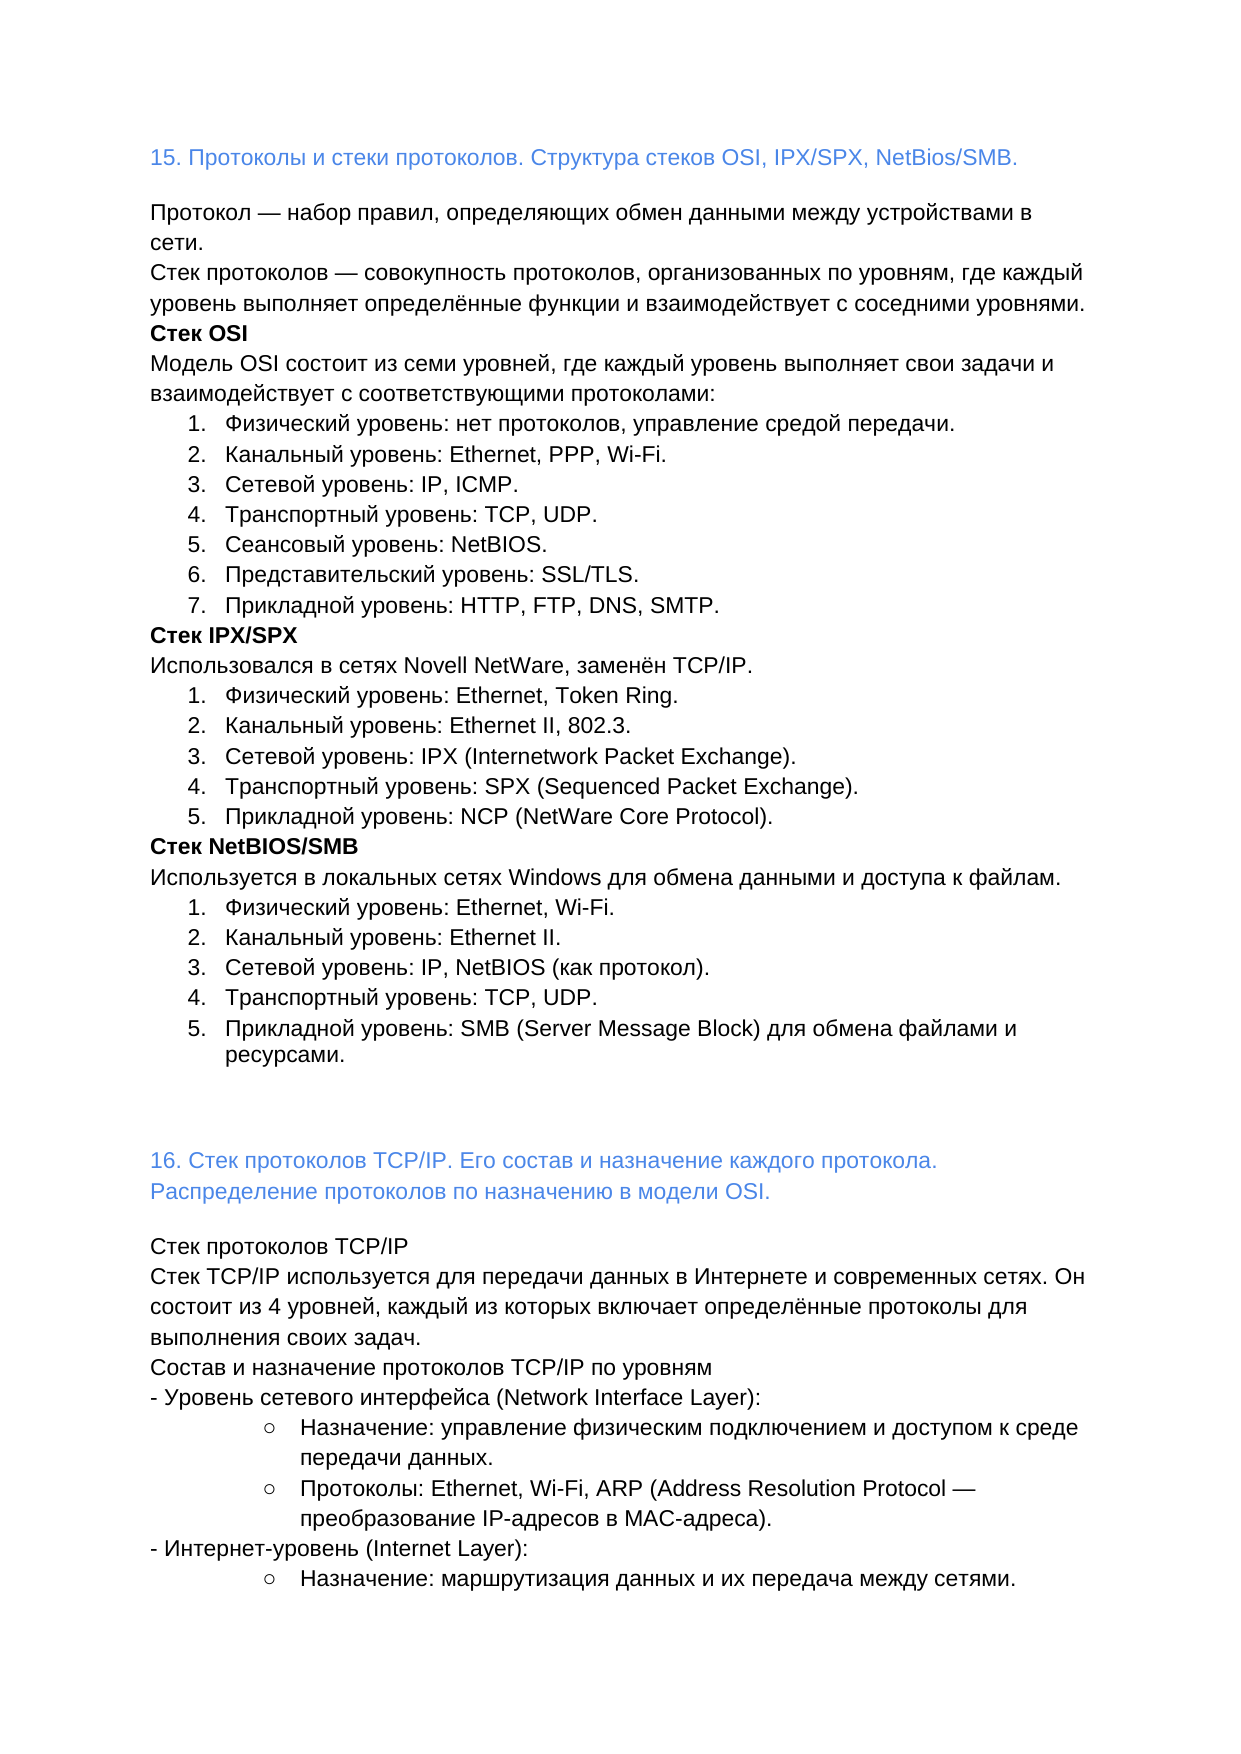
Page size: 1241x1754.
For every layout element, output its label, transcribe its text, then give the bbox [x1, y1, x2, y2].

list Представительский уровень: SSL/TLS. [187, 561, 1090, 588]
list Прикладной уровень: SMB (Server Message Block) для обмена файлами и ресурсами. [187, 1014, 1090, 1067]
text - Уровень сетевого интерфейса (Network Interface Layer): [150, 1384, 1090, 1410]
list Транспортный уровень: TCP, UDP. [187, 984, 1090, 1011]
text Стек NetBIOS/SMB [150, 833, 1090, 860]
list Канальный уровень: Ethernet II. [187, 924, 1090, 950]
list Канальный уровень: Ethernet II, 802.3. [187, 712, 1090, 739]
text Стек протоколов TCP/IP [150, 1233, 1090, 1259]
list Сетевой уровень: IP, NetBIOS (как протокол). [187, 954, 1090, 981]
text Стек OSI [150, 320, 1090, 346]
list Физический уровень: нет протоколов, управление средой передачи. [187, 410, 1090, 437]
text Использовался в сетях Novell NetWare, заменён TCP/IP. [150, 652, 1090, 678]
list Сетевой уровень: IP, ICMP. [187, 471, 1090, 497]
text Модель OSI состоит из семи уровней, где каждый уровень выполняет свои задачи и взаимодействует с соответствующими протоколами: [150, 350, 1090, 407]
list Физический уровень: Ethernet, Token Ring. [187, 682, 1090, 709]
list Сеансовый уровень: NetBIOS. [187, 531, 1090, 558]
list Назначение: маршрутизация данных и их передача между сетями. [262, 1565, 1090, 1592]
text Стек IPX/SPX [150, 622, 1090, 648]
list Транспортный уровень: TCP, UDP. [187, 501, 1090, 527]
text Состав и назначение протоколов TCP/IP по уровням [150, 1354, 1090, 1380]
text - Интернет-уровень (Internet Layer): [150, 1535, 1090, 1561]
list Транспортный уровень: SPX (Sequenced Packet Exchange). [187, 773, 1090, 799]
text 15. Протоколы и стеки протоколов. Структура стеков OSI, IPX/SPX, NetBios/SMB. [150, 144, 1090, 170]
text Протокол — набор правил, определяющих обмен данными между устройствами в сети. Стек протоколов — совокупность протоколов, организованных по уровням, где каждый уровень выполняет определённые функции и взаимодействует с соседними уровнями. [150, 199, 1090, 316]
list Сетевой уровень: IPX (Internetwork Packet Exchange). [187, 743, 1090, 769]
list Физический уровень: Ethernet, Wi-Fi. [187, 894, 1090, 920]
text Стек TCP/IP используется для передачи данных в Интернете и современных сетях. Он состоит из 4 уровней, каждый из которых включает определённые протоколы для выполнения своих задач. [150, 1263, 1090, 1350]
text 16. Стек протоколов TCP/IP. Его состав и назначение каждого протокола. Распределение протоколов по назначению в модели OSI. [150, 1147, 1090, 1204]
list Канальный уровень: Ethernet, PPP, Wi-Fi. [187, 441, 1090, 467]
text Используется в локальных сетях Windows для обмена данными и доступа к файлам. [150, 863, 1090, 890]
list Прикладной уровень: HTTP, FTP, DNS, SMTP. [187, 592, 1090, 618]
list Назначение: управление физическим подключением и доступом к среде передачи данных. [262, 1414, 1090, 1471]
list Прикладной уровень: NCP (NetWare Core Protocol). [187, 803, 1090, 829]
list Протоколы: Ethernet, Wi-Fi, ARP (Address Resolution Protocol — преобразование IP-адресов в MAC-адреса). [262, 1474, 1090, 1531]
